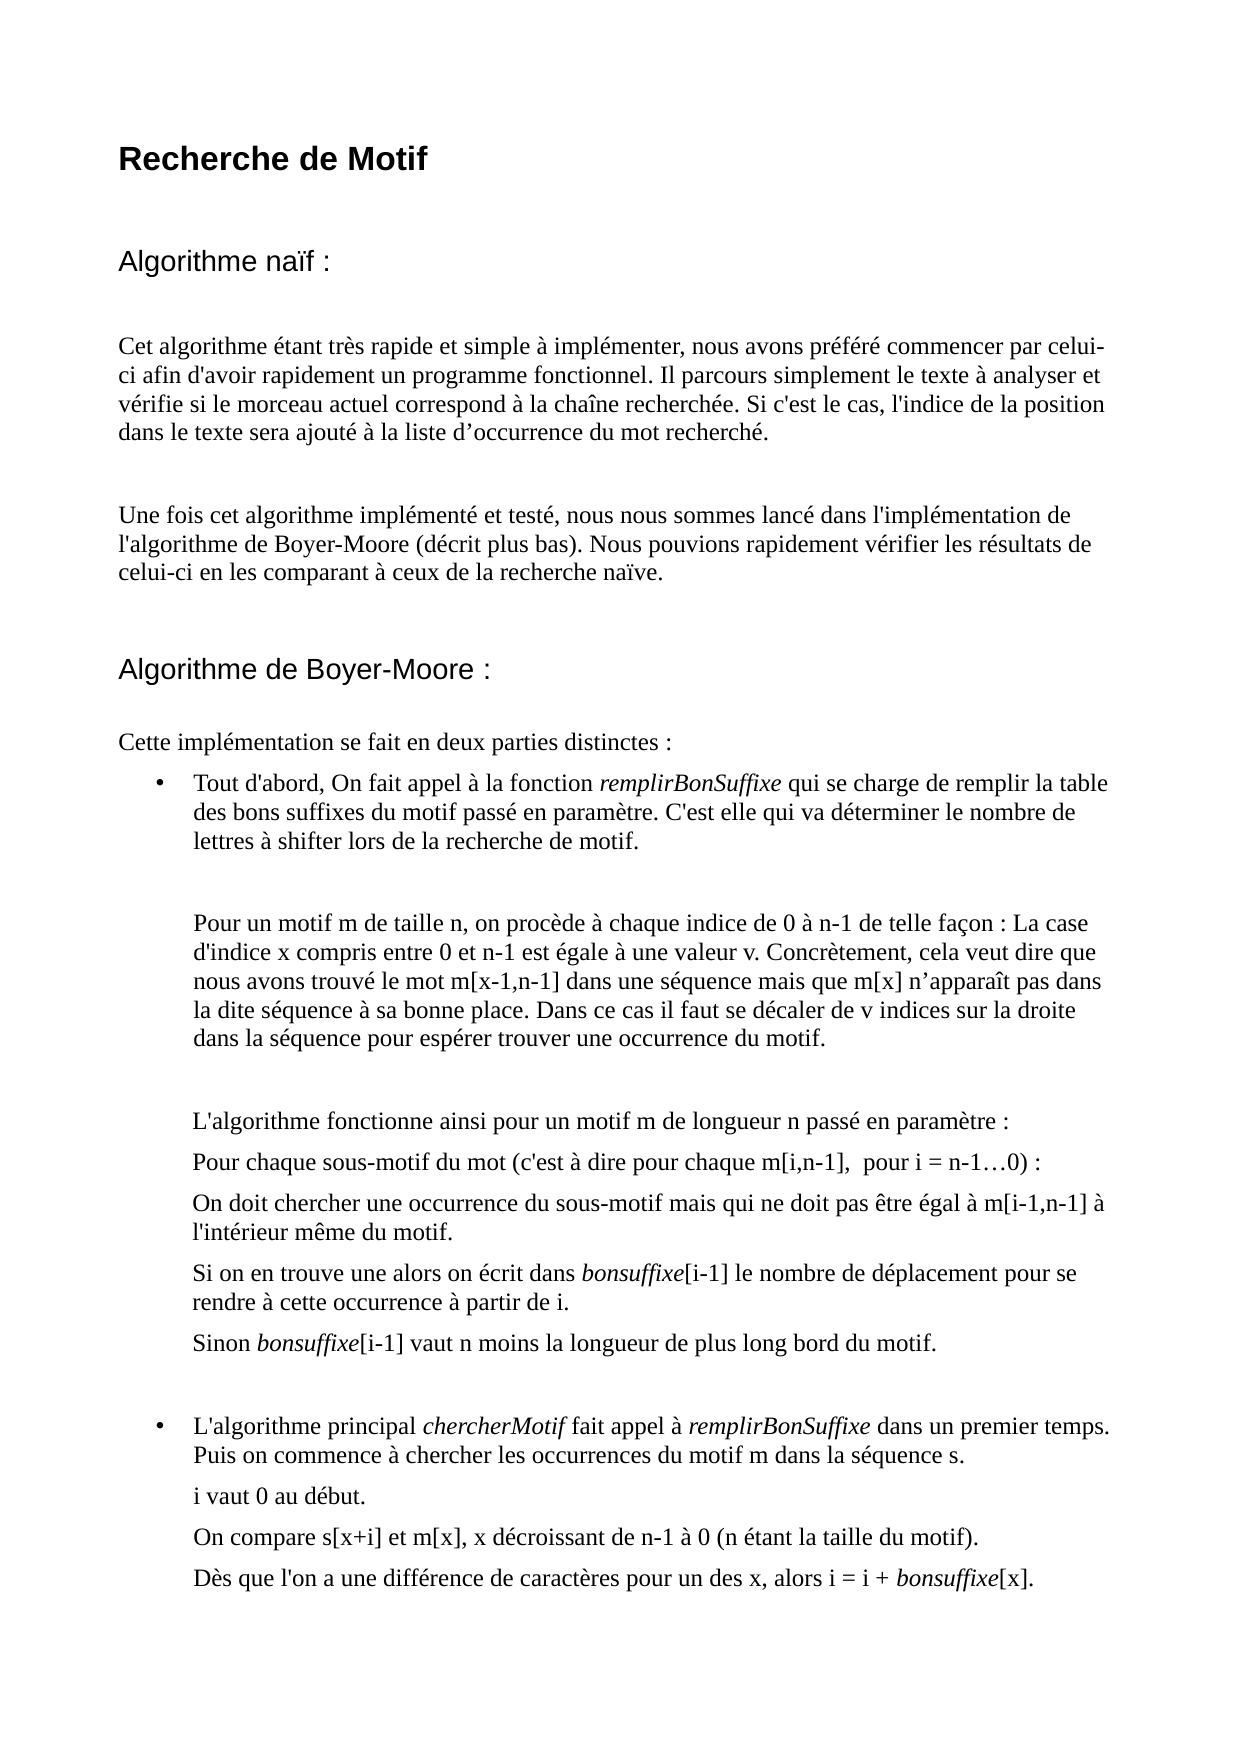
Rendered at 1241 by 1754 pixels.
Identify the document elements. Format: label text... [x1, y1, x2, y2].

subtitle Algorithme de Boyer-Moore : [118, 652, 1122, 686]
text Cette implémentation se fait en deux parties distinctes : [118, 727, 1122, 756]
text L'algorithme fonctionne ainsi pour un motif m de longueur n passé en paramètre : [118, 1106, 1122, 1135]
text Sinon bonsuffixe[i-1] vaut n moins la longueur de plus long bord du motif. [118, 1328, 1122, 1357]
text Cet algorithme étant très rapide et simple à implémenter, nous avons préféré commencer par celui-ci afin d'avoir rapidement un programme fonctionnel. Il parcours simplement le texte à analyser et vérifie si le morceau actuel correspond à la chaîne recherchée. Si c'est le cas, l'indice de la position dans le texte sera ajouté à la liste d’occurrence du mot recherché. [118, 331, 1122, 446]
text Pour chaque sous-motif du mot (c'est à dire pour chaque m[i,n-1], pour i = n-1…0) : [118, 1147, 1122, 1176]
list Pour un motif m de taille n, on procède à chaque indice de 0 à n-1 de telle façon : La case d'indice x compris entre 0 et n-1 est égale à une valeur v. Concrètement, cela veut dire que nous avons trouvé le mot m[x-1,n-1] dans une séquence mais que m[x] n’apparaît pas dans la dite séquence à sa bonne place. Dans ce cas il faut se décaler de v indices sur la droite dans la séquence pour espérer trouver une occurrence du motif. [156, 908, 1122, 1052]
list L'algorithme principal chercherMotif fait appel à remplirBonSuffixe dans un premier temps. Puis on commence à chercher les occurrences du motif m dans la séquence s. [156, 1411, 1122, 1468]
text On doit chercher une occurrence du sous-motif mais qui ne doit pas être égal à m[i-1,n-1] à l'intérieur même du motif. [118, 1188, 1122, 1246]
subtitle Recherche de Motif [118, 139, 1122, 178]
text Si on en trouve une alors on écrit dans bonsuffixe[i-1] le nombre de déplacement pour se rendre à cette occurrence à partir de i. [118, 1258, 1122, 1316]
subtitle Algorithme naïf : [118, 244, 1122, 277]
list Tout d'abord, On fait appel à la fonction remplirBonSuffixe qui se charge de remplir la table des bons suffixes du motif passé en paramètre. C'est elle qui va déterminer le nombre de lettres à shifter lors de la recherche de motif. [156, 768, 1122, 855]
list i vaut 0 au début. [156, 1481, 1122, 1510]
list On compare s[x+i] et m[x], x décroissant de n-1 à 0 (n étant la taille du motif). [156, 1522, 1122, 1551]
list Dès que l'on a une différence de caractères pour un des x, alors i = i + bonsuffixe[x]. [156, 1563, 1122, 1592]
text Une fois cet algorithme implémenté et testé, nous nous sommes lancé dans l'implémentation de l'algorithme de Boyer-Moore (décrit plus bas). Nous pouvions rapidement vérifier les résultats de celui-ci en les comparant à ceux de la recherche naïve. [118, 500, 1122, 586]
